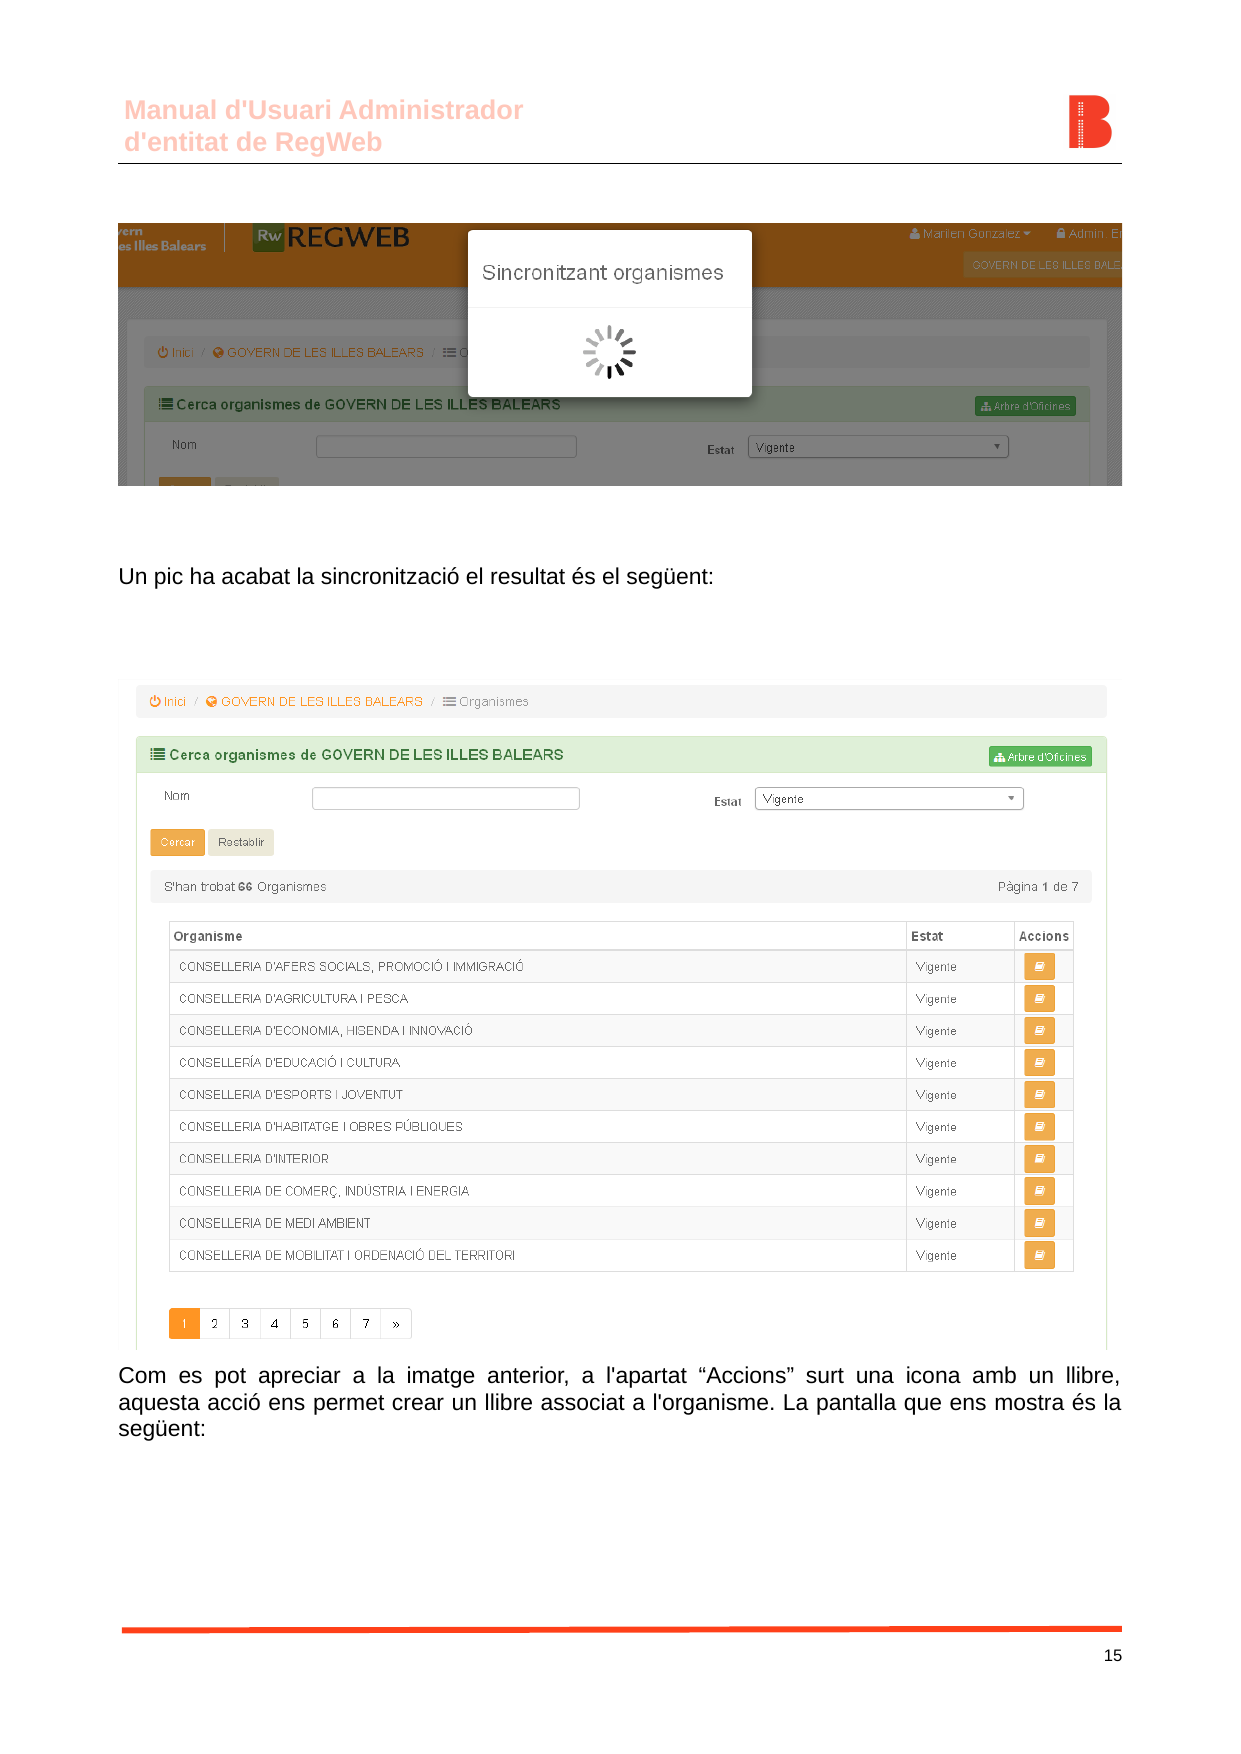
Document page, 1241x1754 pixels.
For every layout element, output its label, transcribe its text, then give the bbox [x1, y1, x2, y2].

picture [1063, 94, 1117, 150]
picture [118, 679, 1123, 1350]
text Com es pot apreciar a la imatge anterior, a l'apartat “Accions” surt una icona amb un llibre, aquesta acció ens permet crear un llibre associat a l'organisme. La pantalla que ens mostra és la següent: [118, 1362, 1122, 1441]
text Un pic ha acabat la sincronització el resultat és el següent: [118, 563, 1122, 589]
picture [118, 223, 1123, 486]
